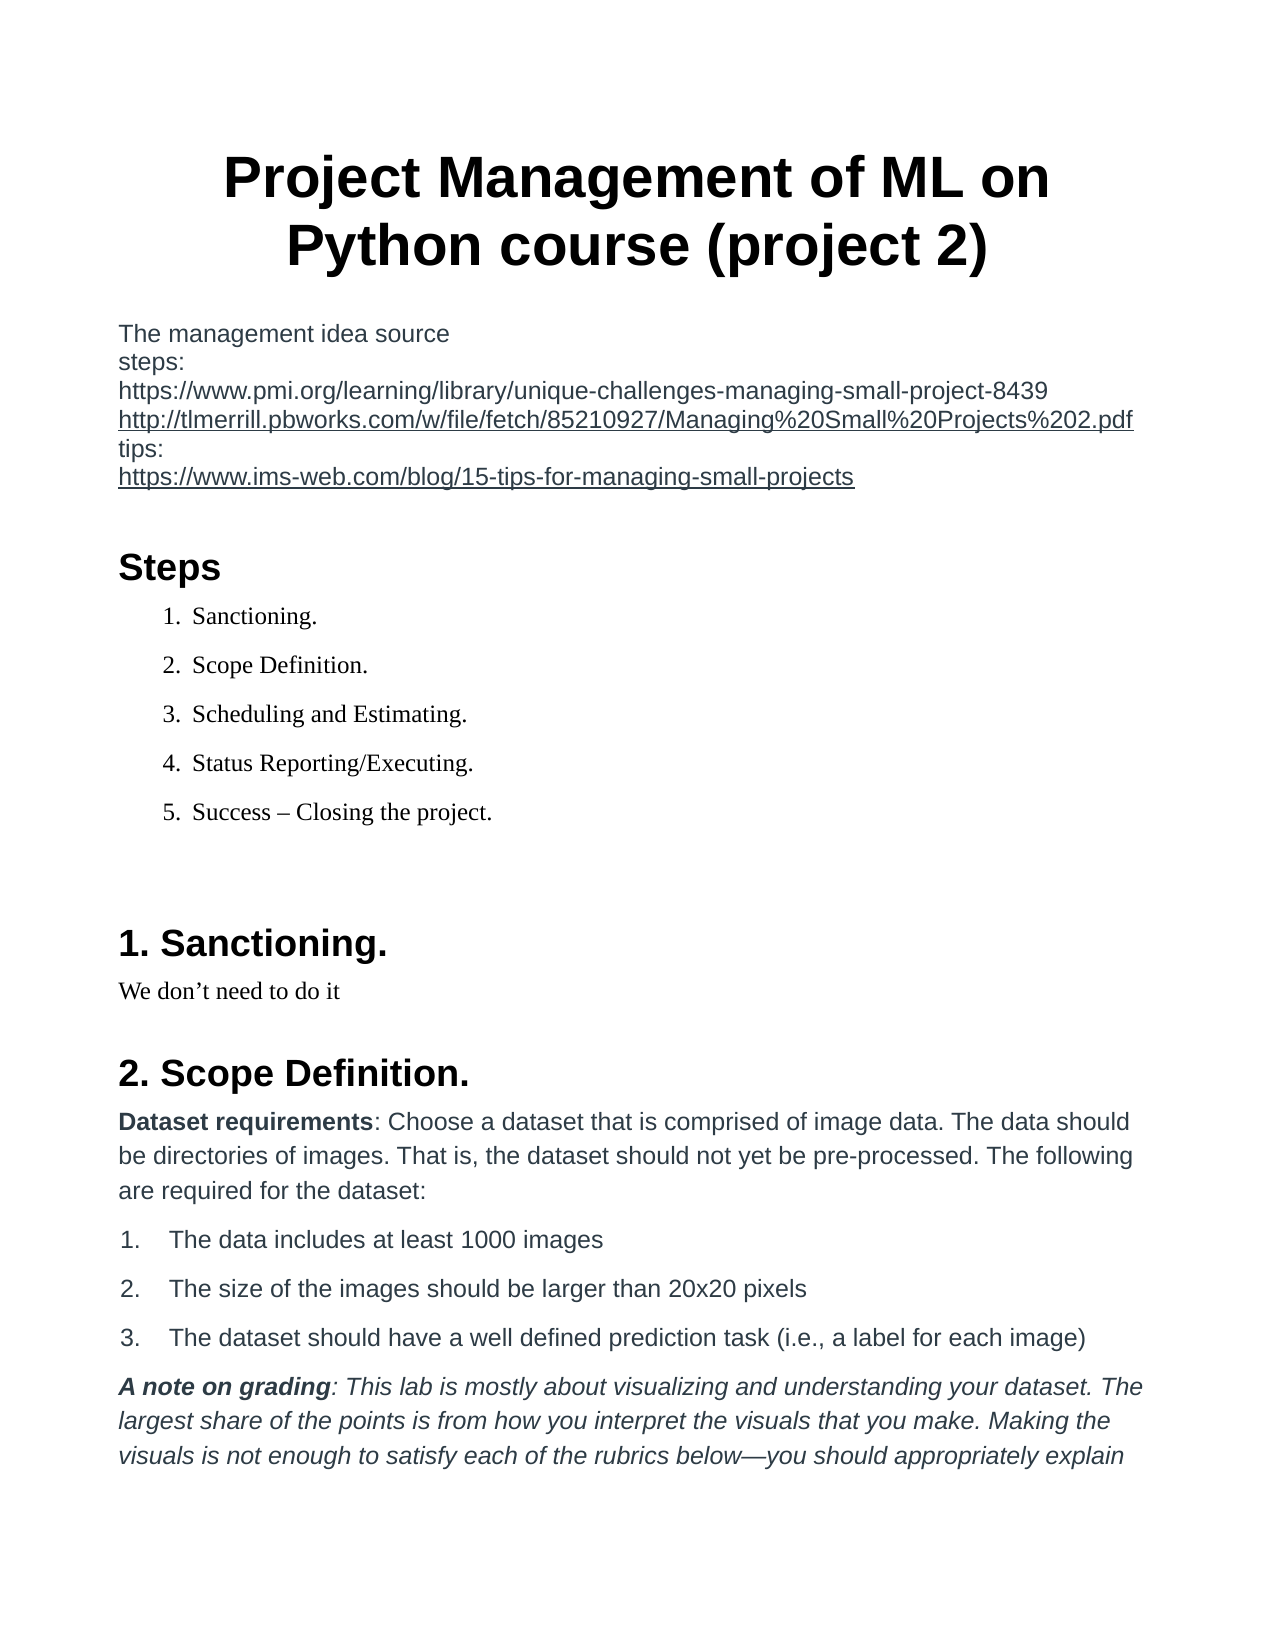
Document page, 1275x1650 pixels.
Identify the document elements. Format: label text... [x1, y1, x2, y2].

list Success – Closing the project. [162, 797, 1157, 826]
text We don’t need to do it [118, 976, 1157, 1005]
title Project Management of ML on Python course (project 2) [118, 143, 1157, 277]
text steps: [118, 347, 1157, 376]
text 3. The dataset should have a well defined prediction task (i.e., a label for each image) [120, 1323, 1157, 1352]
list Scope Definition. [162, 650, 1157, 679]
list Scheduling and Estimating. [162, 699, 1157, 728]
text https://www.ims-web.com/blog/15-tips-for-managing-small-projects [118, 462, 1157, 491]
text https://www.pmi.org/learning/library/unique-challenges-managing-small-project-8439 [118, 376, 1157, 405]
text A note on grading: This lab is mostly about visualizing and understanding your dataset. The largest share of the points is from how you interpret the visuals that you make. Making the visuals is not enough to satisfy each of the rubrics below—you should appropriately explain [118, 1372, 1157, 1469]
text tips: [118, 433, 1157, 462]
subtitle 2. Scope Definition. [118, 1051, 1157, 1094]
list Sanctioning. [162, 601, 1157, 630]
subtitle Steps [118, 545, 1157, 588]
text The management idea source [118, 318, 1157, 347]
list Status Reporting/Executing. [162, 748, 1157, 777]
subtitle 1. Sanctioning. [118, 920, 1157, 964]
text 2. The size of the images should be larger than 20x20 pixels [120, 1274, 1157, 1302]
text http://tlmerrill.pbworks.com/w/file/fetch/85210927/Managing%20Small%20Projects%202.pdf [118, 405, 1157, 433]
text Dataset requirements: Choose a dataset that is comprised of image data. The data should be directories of images. That is, the dataset should not yet be pre-processed. The following are required for the dataset: [118, 1107, 1157, 1204]
text 1. The data includes at least 1000 images [120, 1225, 1157, 1253]
